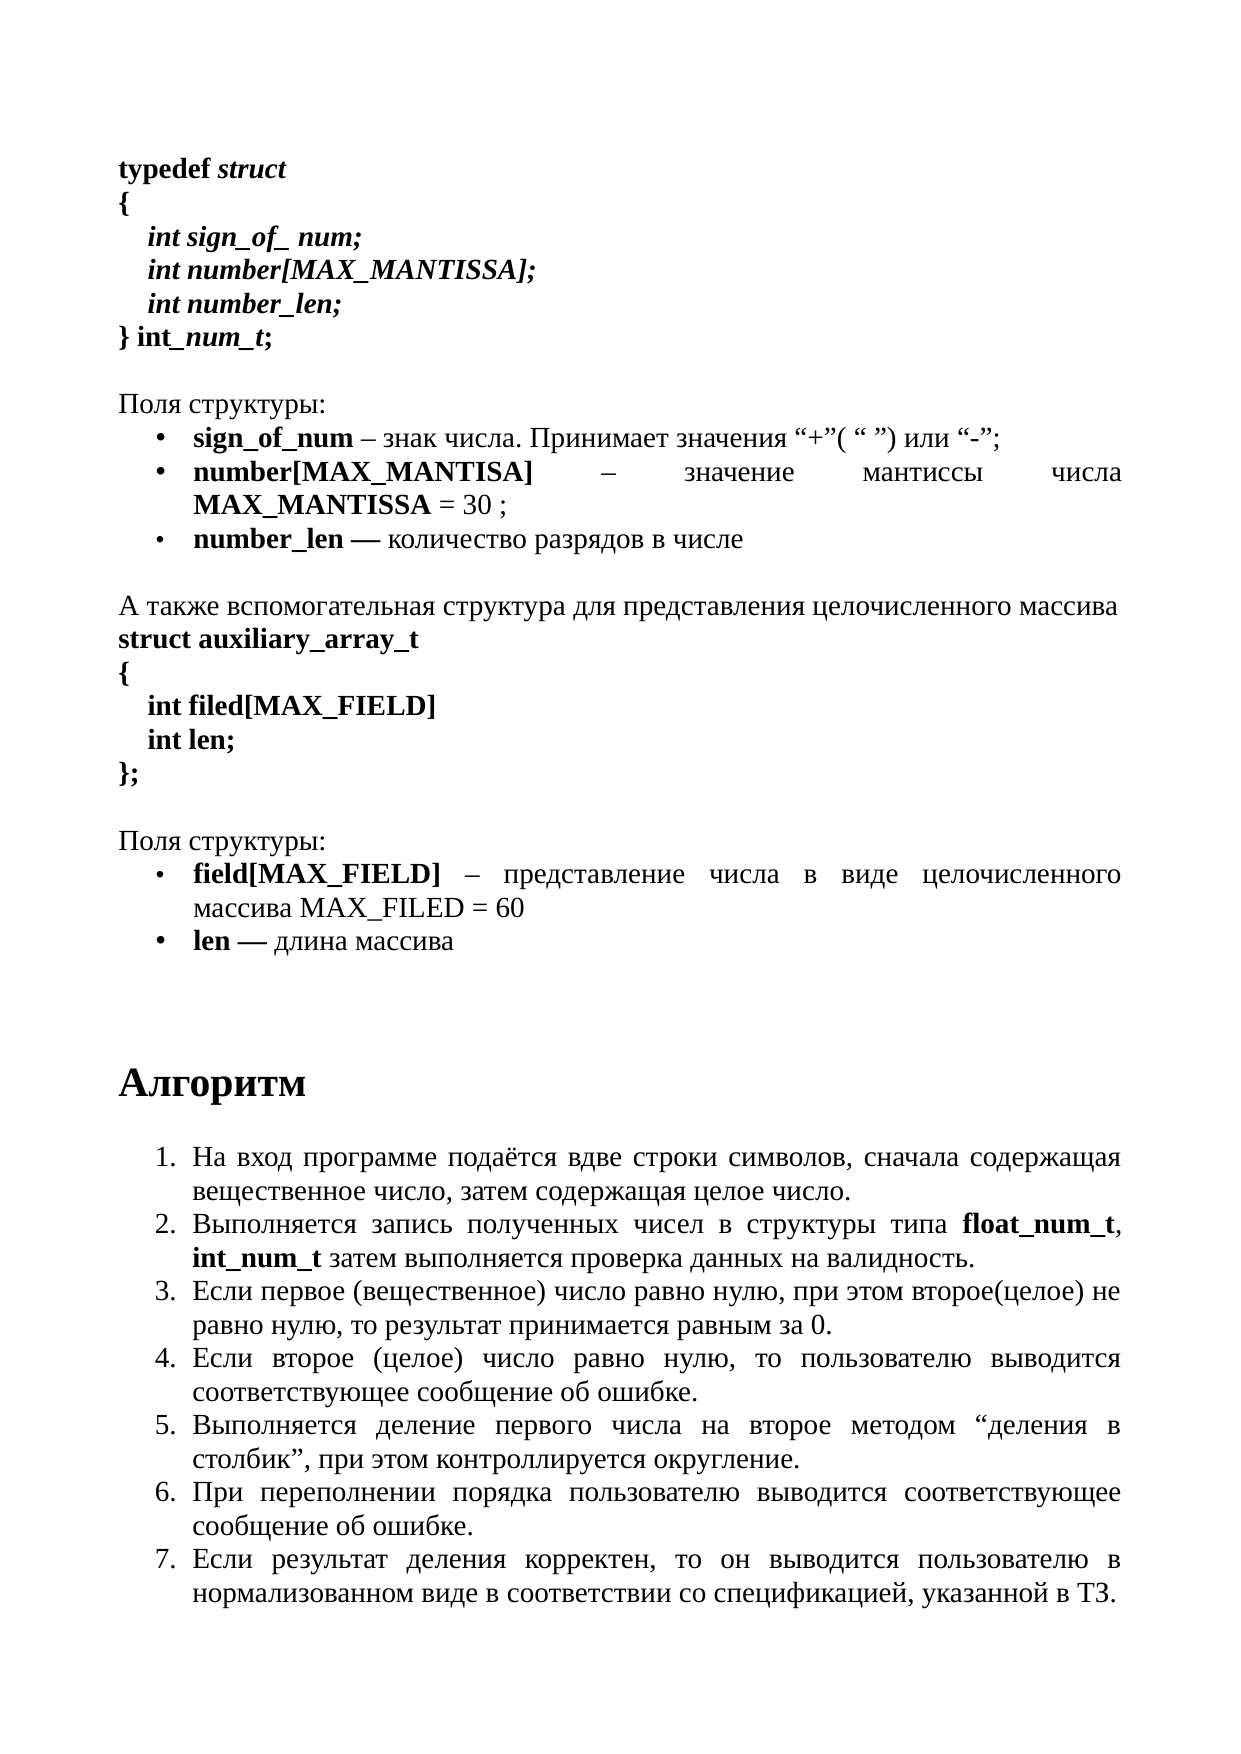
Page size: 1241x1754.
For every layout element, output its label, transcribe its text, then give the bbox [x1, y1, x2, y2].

list number[MAX_MANTISA] – значение мантиссы числа MAX_MANTISSA = 30 ; [156, 454, 1122, 521]
text Алгоритм [118, 1058, 1122, 1106]
list sign_of_num – знак числа. Принимает значения “+”( “ ”) или “-”; [156, 420, 1122, 454]
text { [118, 655, 1122, 688]
list Выполняется деление первого числа на второе методом “деления в столбик”, при этом контроллируется округление. [154, 1407, 1122, 1474]
list Если второе (целое) число равно нулю, то пользователю выводится соответствующее сообщение об ошибке. [154, 1340, 1122, 1407]
text Поля структуры: [118, 386, 1122, 420]
list len — длина массива [156, 923, 1122, 957]
list На вход программе подаётся вдве строки символов, сначала содержащая вещественное число, затем содержащая целое число. [154, 1139, 1122, 1206]
list Если первое (вещественное) число равно нулю, при этом второе(целое) не равно нулю, то результат принимается равным за 0. [154, 1273, 1122, 1340]
list field[MAX_FIELD] – представление числа в виде целочисленного массива MAX_FILED = 60 [156, 856, 1122, 923]
text } int_num_t; [118, 319, 1122, 353]
text int number_len; [118, 286, 1122, 319]
text struct auxiliary_array_t [118, 621, 1122, 655]
text int len; [118, 722, 1122, 756]
list При переполнении порядка пользователю выводится соответствующее сообщение об ошибке. [154, 1474, 1122, 1542]
text }; [118, 756, 1122, 789]
text Поля структуры: [118, 823, 1122, 856]
list Если результат деления корректен, то он выводится пользователю в нормализованном виде в соответствии со спецификацией, указанной в ТЗ. [154, 1542, 1122, 1609]
text int number[MAX_MANTISSA]; [118, 252, 1122, 286]
text int filed[MAX_FIELD] [118, 688, 1122, 722]
text { [118, 185, 1122, 219]
text int sign_of_ num; [118, 219, 1122, 252]
list number_len — количество разрядов в числе [156, 521, 1122, 554]
text А также вспомогательная структура для представления целочисленного массива [118, 588, 1122, 621]
list Выполняется запись полученных чисел в структуры типа float_num_t, int_num_t затем выполняется проверка данных на валидность. [154, 1206, 1122, 1273]
text typedef struct [118, 152, 1122, 185]
